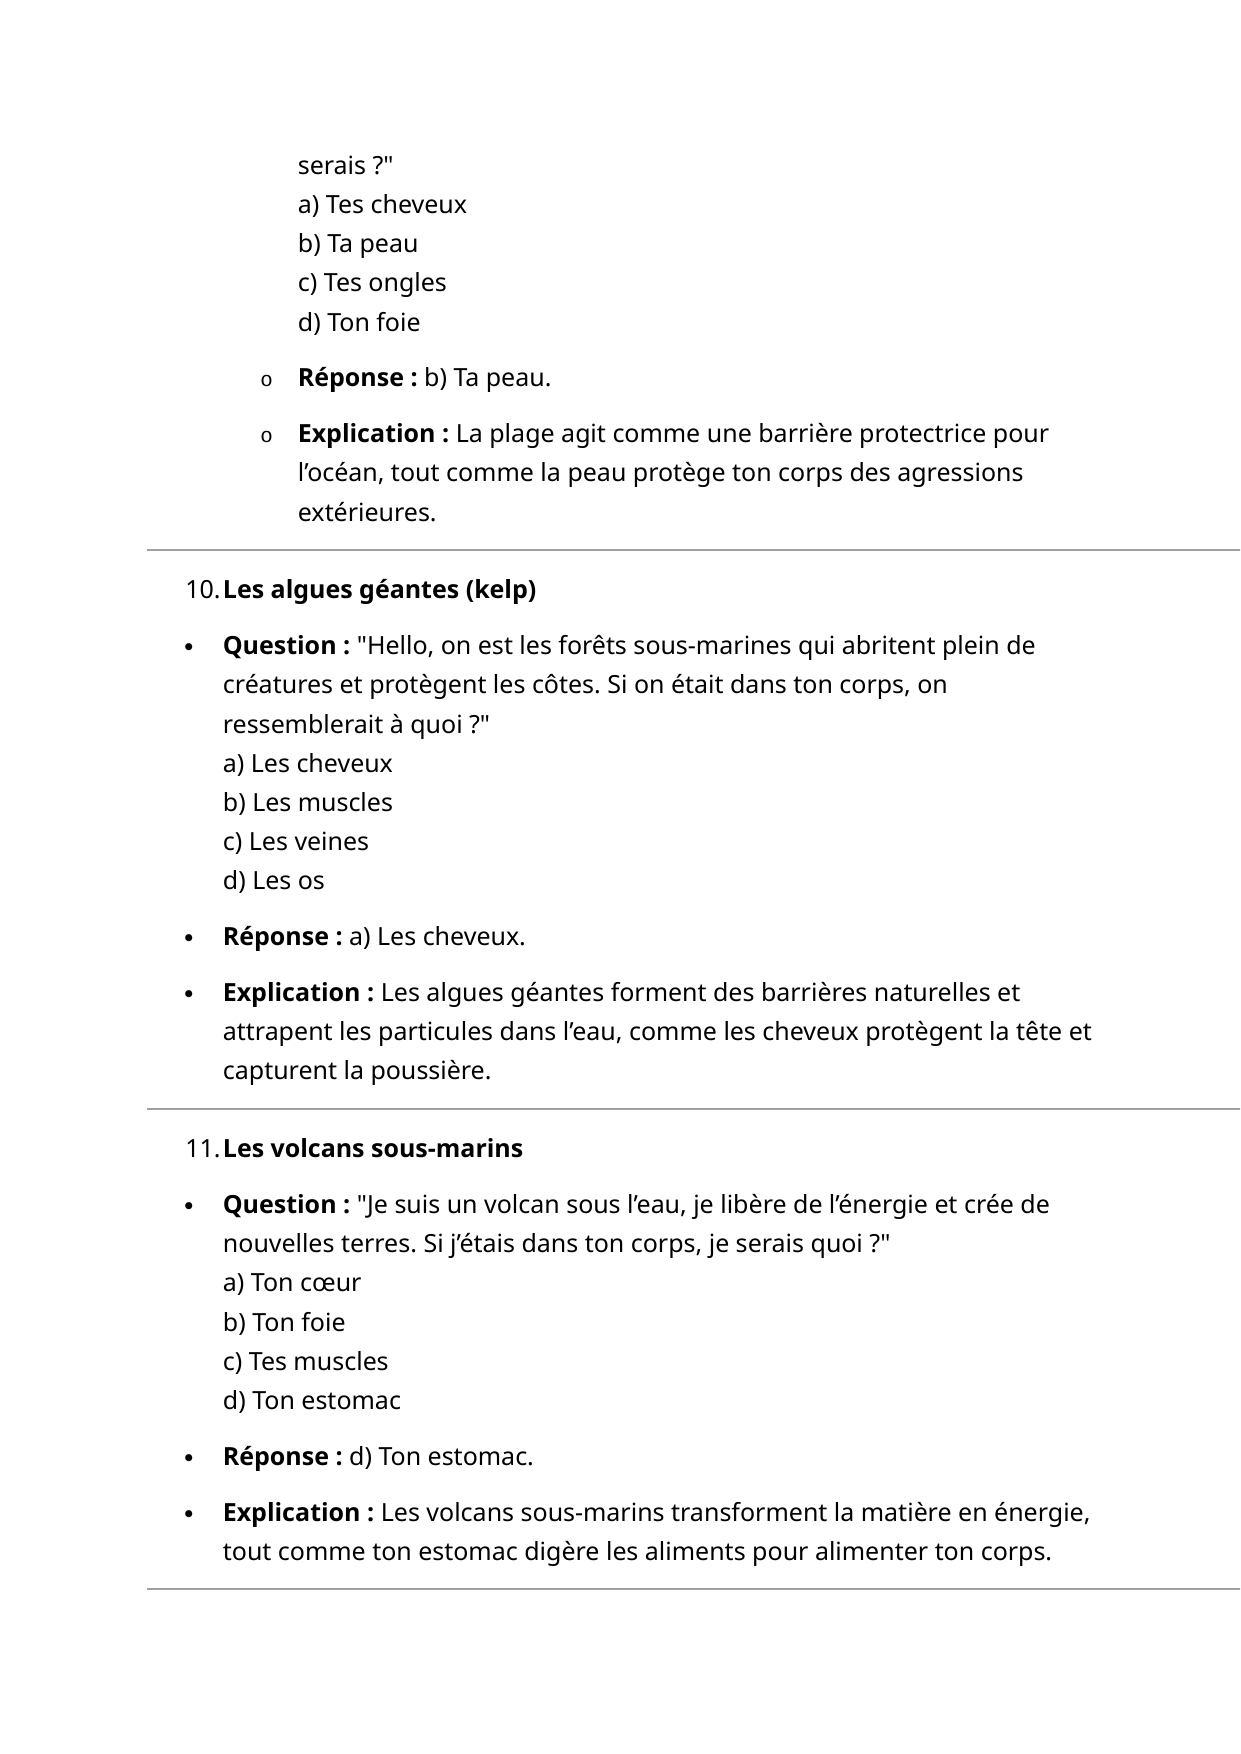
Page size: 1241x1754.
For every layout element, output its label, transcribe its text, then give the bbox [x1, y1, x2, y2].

list Explication : Les volcans sous-marins transforment la matière en énergie, tout comme ton estomac digère les aliments pour alimenter ton corps. [185, 1494, 1093, 1567]
list Les volcans sous-marins [185, 1131, 1093, 1165]
list serais ?" a) Tes cheveux b) Ta peau c) Tes ongles d) Ton foie [260, 148, 1093, 338]
list Explication : Les algues géantes forment des barrières naturelles et attrapent les particules dans l’eau, comme les cheveux protègent la tête et capturent la poussière. [185, 975, 1093, 1087]
list Question : "Je suis un volcan sous l’eau, je libère de l’énergie et crée de nouvelles terres. Si j’étais dans ton corps, je serais quoi ?" a) Ton cœur b) Ton foie c) Tes muscles d) Ton estomac [185, 1187, 1093, 1417]
list Les algues géantes (kelp) [185, 572, 1093, 606]
list Explication : La plage agit comme une barrière protectrice pour l’océan, tout comme la peau protège ton corps des agressions extérieures. [260, 416, 1093, 528]
list Réponse : a) Les cheveux. [185, 919, 1093, 953]
list Réponse : b) Ta peau. [260, 360, 1093, 394]
list Réponse : d) Ton estomac. [185, 1438, 1093, 1472]
list Question : "Hello, on est les forêts sous-marines qui abritent plein de créatures et protègent les côtes. Si on était dans ton corps, on ressemblerait à quoi ?" a) Les cheveux b) Les muscles c) Les veines d) Les os [185, 628, 1093, 897]
